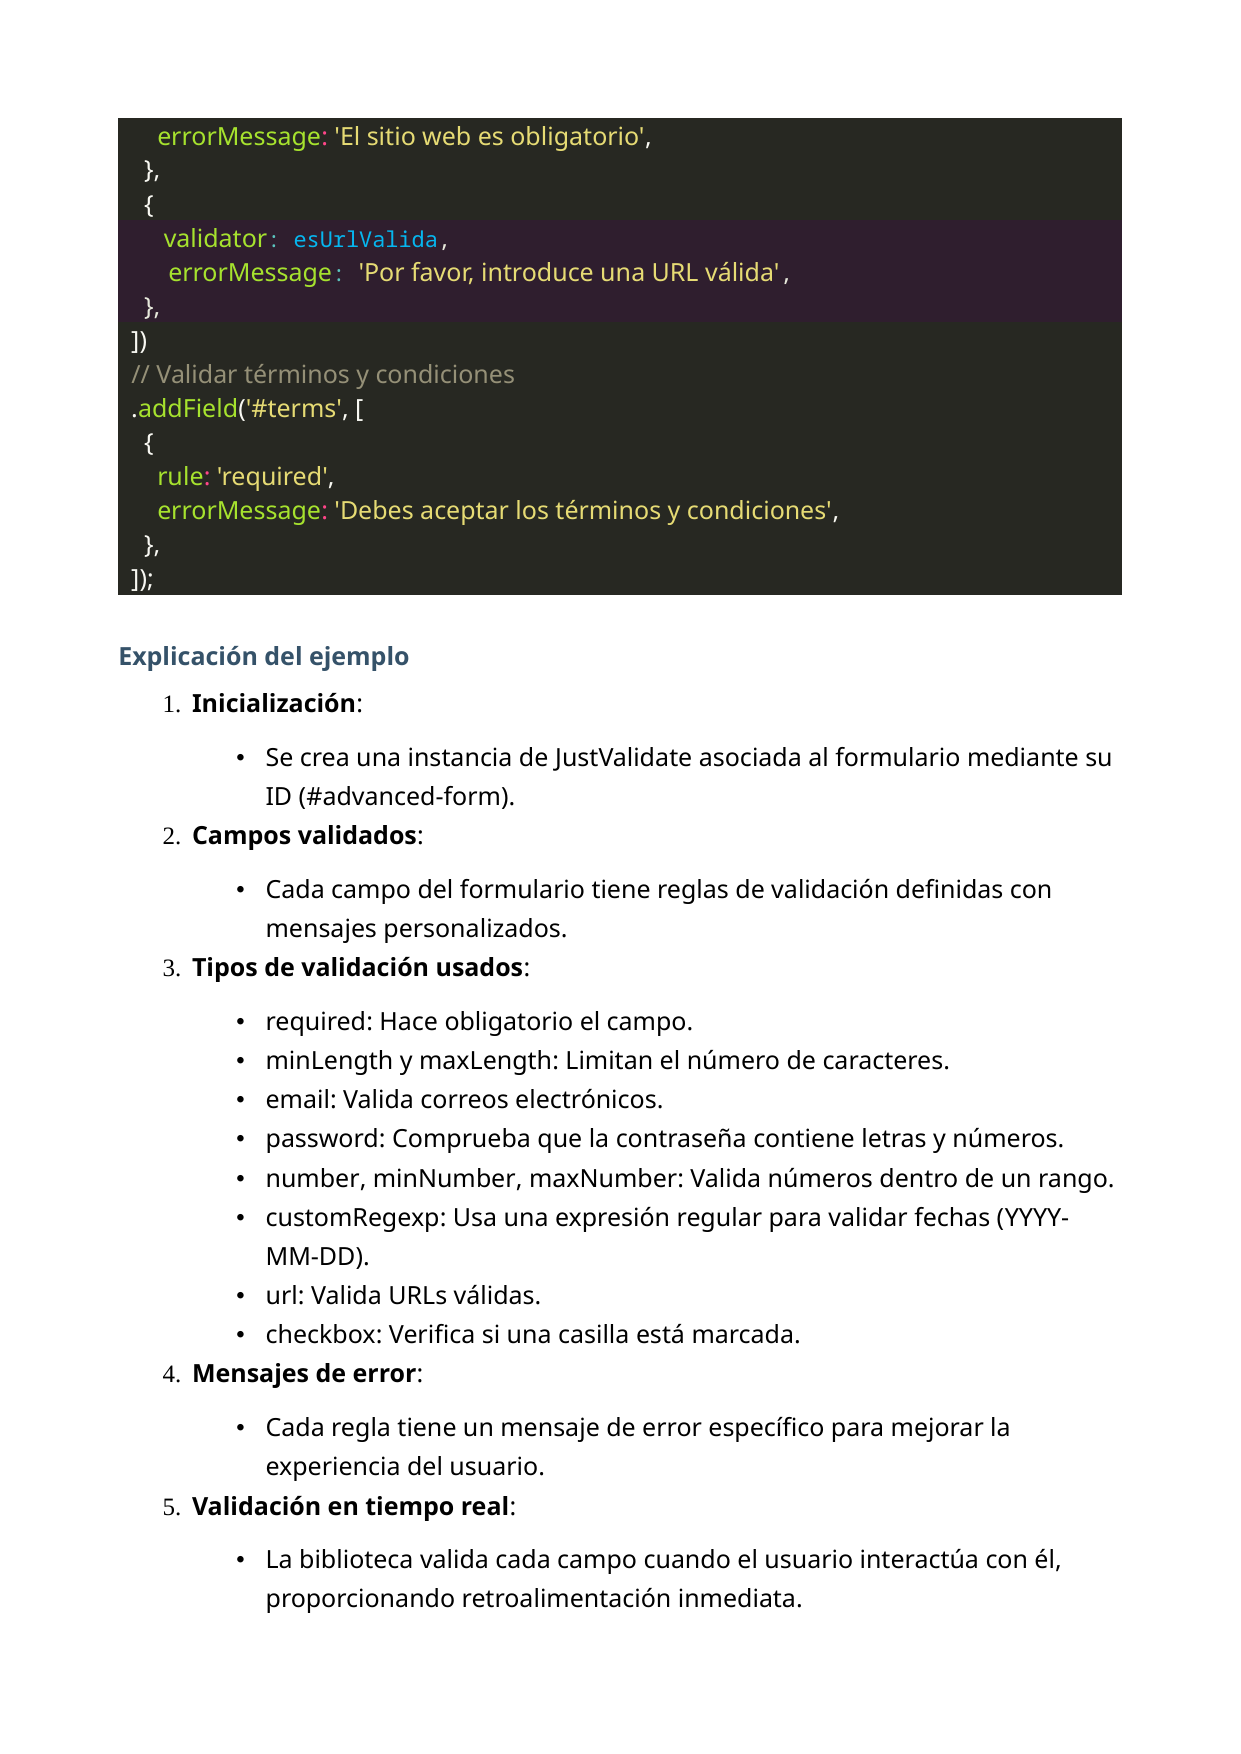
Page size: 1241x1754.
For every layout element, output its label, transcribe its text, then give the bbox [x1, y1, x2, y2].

subtitle Explicación del ejemplo [118, 639, 1122, 673]
text { [118, 425, 1122, 459]
list Campos validados: [162, 818, 1122, 852]
text errorMessage: 'El sitio web es obligatorio', [118, 118, 1122, 152]
list number, minNumber, maxNumber: Valida números dentro de un rango. [236, 1160, 1122, 1194]
list Se crea una instancia de JustValidate asociada al formulario mediante su ID (#advanced-form). [236, 739, 1122, 813]
list url: Valida URLs válidas. [236, 1278, 1122, 1312]
text errorMessage: 'Por favor, introduce una URL válida', [118, 254, 1122, 288]
list Cada campo del formulario tiene reglas de validación definidas con mensajes personalizados. [236, 871, 1122, 945]
list email: Valida correos electrónicos. [236, 1082, 1122, 1116]
text }, [118, 152, 1122, 186]
list Validación en tiempo real: [162, 1488, 1122, 1522]
text }, [118, 288, 1122, 322]
list minLength y maxLength: Limitan el número de caracteres. [236, 1043, 1122, 1077]
text rule: 'required', [118, 459, 1122, 493]
list Cada regla tiene un mensaje de error específico para mejorar la experiencia del usuario. [236, 1410, 1122, 1483]
list password: Comprueba que la contraseña contiene letras y números. [236, 1121, 1122, 1155]
text validator: esUrlValida, [118, 220, 1122, 254]
list checkbox: Verifica si una casilla está marcada. [236, 1317, 1122, 1351]
text .addField('#terms', [ [118, 391, 1122, 425]
list Tipos de validación usados: [162, 950, 1122, 984]
list La biblioteca valida cada campo cuando el usuario interactúa con él, proporcionando retroalimentación inmediata. [236, 1542, 1122, 1615]
text // Validar términos y condiciones [118, 357, 1122, 391]
list Inicialización: [162, 686, 1122, 720]
text ]); [118, 561, 1122, 595]
text }, [118, 527, 1122, 561]
text ]) [118, 322, 1122, 357]
text { [118, 186, 1122, 220]
text errorMessage: 'Debes aceptar los términos y condiciones', [118, 493, 1122, 527]
list customRegexp: Usa una expresión regular para validar fechas (YYYY-MM-DD). [236, 1199, 1122, 1273]
list required: Hace obligatorio el campo. [236, 1003, 1122, 1038]
list Mensajes de error: [162, 1356, 1122, 1390]
